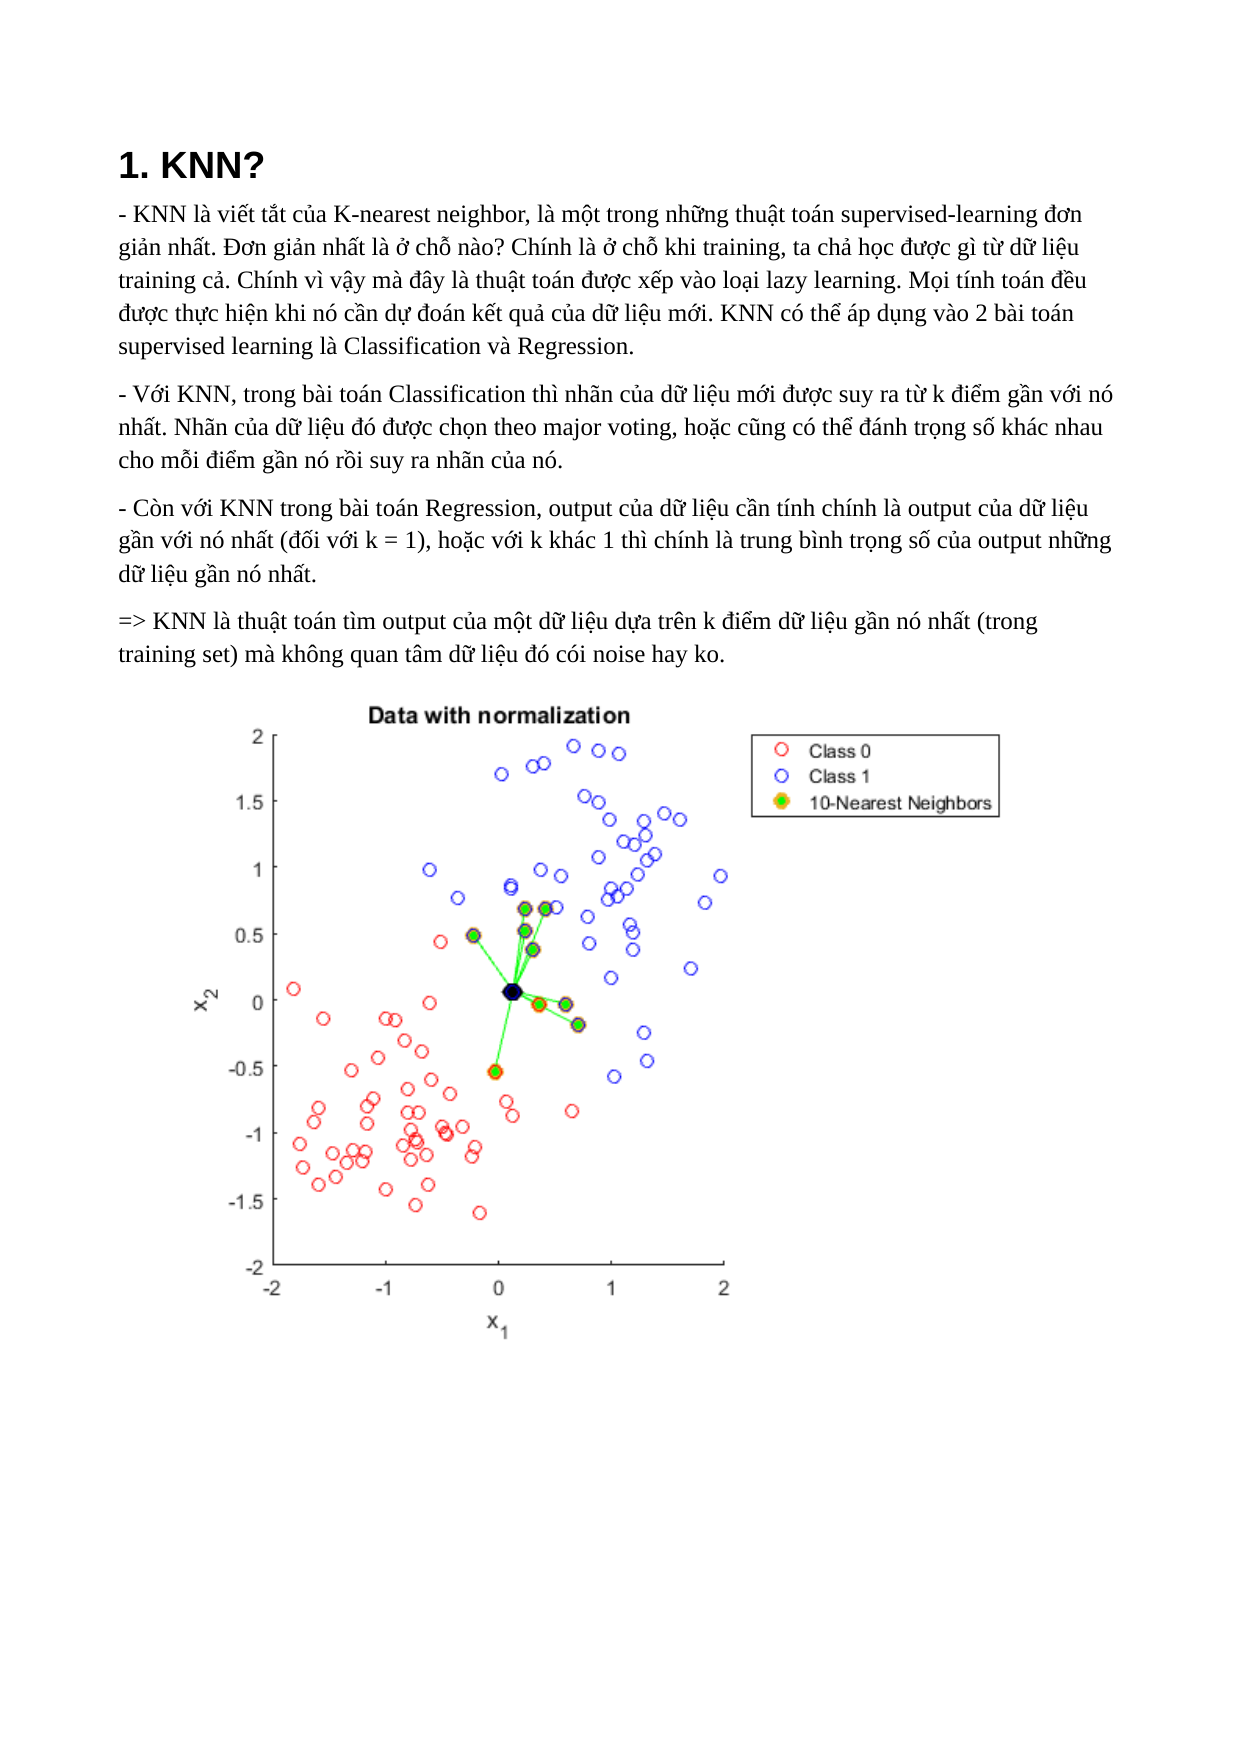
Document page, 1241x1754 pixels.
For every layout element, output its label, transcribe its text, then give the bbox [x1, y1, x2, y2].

text => KNN là thuật toán tìm output của một dữ liệu dựa trên k điểm dữ liệu gần nó nhất (trong training set) mà không quan tâm dữ liệu đó cói noise hay ko. [118, 606, 1122, 668]
picture [182, 686, 1058, 1344]
text - Còn với KNN trong bài toán Regression, output của dữ liệu cần tính chính là output của dữ liệu gần với nó nhất (đối với k = 1), hoặc với k khác 1 thì chính là trung bình trọng số của output những dữ liệu gần nó nhất. [118, 493, 1122, 587]
text - Với KNN, trong bài toán Classification thì nhãn của dữ liệu mới được suy ra từ k điểm gần với nó nhất. Nhãn của dữ liệu đó được chọn theo major voting, hoặc cũng có thể đánh trọng số khác nhau cho mỗi điểm gần nó rồi suy ra nhãn của nó. [118, 379, 1122, 474]
text - KNN là viết tắt của K-nearest neighbor, là một trong những thuật toán supervised-learning đơn giản nhất. Đơn giản nhất là ở chỗ nào? Chính là ở chỗ khi training, ta chả học được gì từ dữ liệu training cả. Chính vì vậy mà đây là thuật toán được xếp vào loại lazy learning. Mọi tính toán đều được thực hiện khi nó cần dự đoán kết quả của dữ liệu mới. KNN có thể áp dụng vào 2 bài toán supervised learning là Classification và Regression. [118, 199, 1122, 360]
subtitle 1. KNN? [118, 143, 1122, 187]
